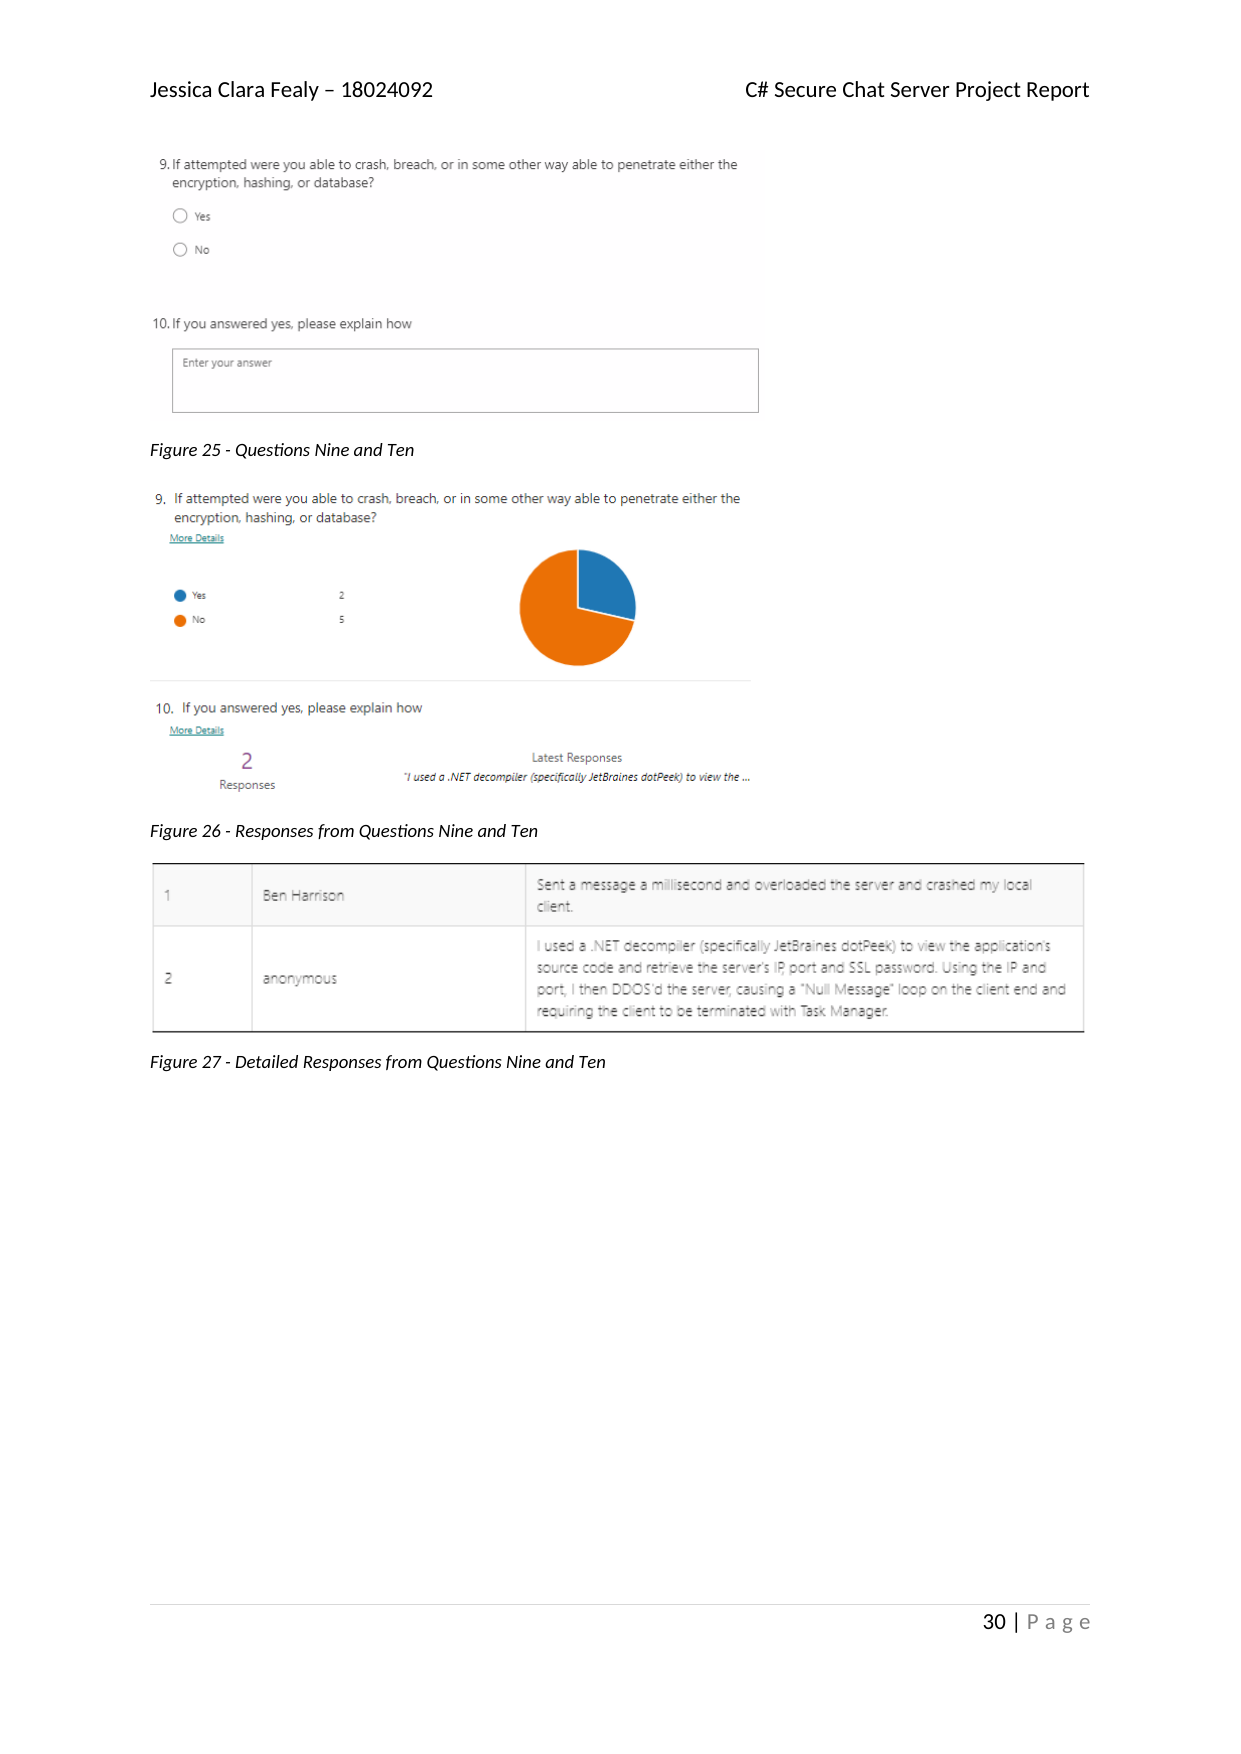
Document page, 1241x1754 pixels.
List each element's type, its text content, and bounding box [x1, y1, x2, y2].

text Figure 26 - Responses from Questions Nine and Ten [150, 820, 1090, 843]
text Figure 27 - Detailed Responses from Questions Nine and Ten [150, 1051, 1090, 1074]
text Figure 25 - Questions Nine and Ten [150, 438, 1090, 461]
